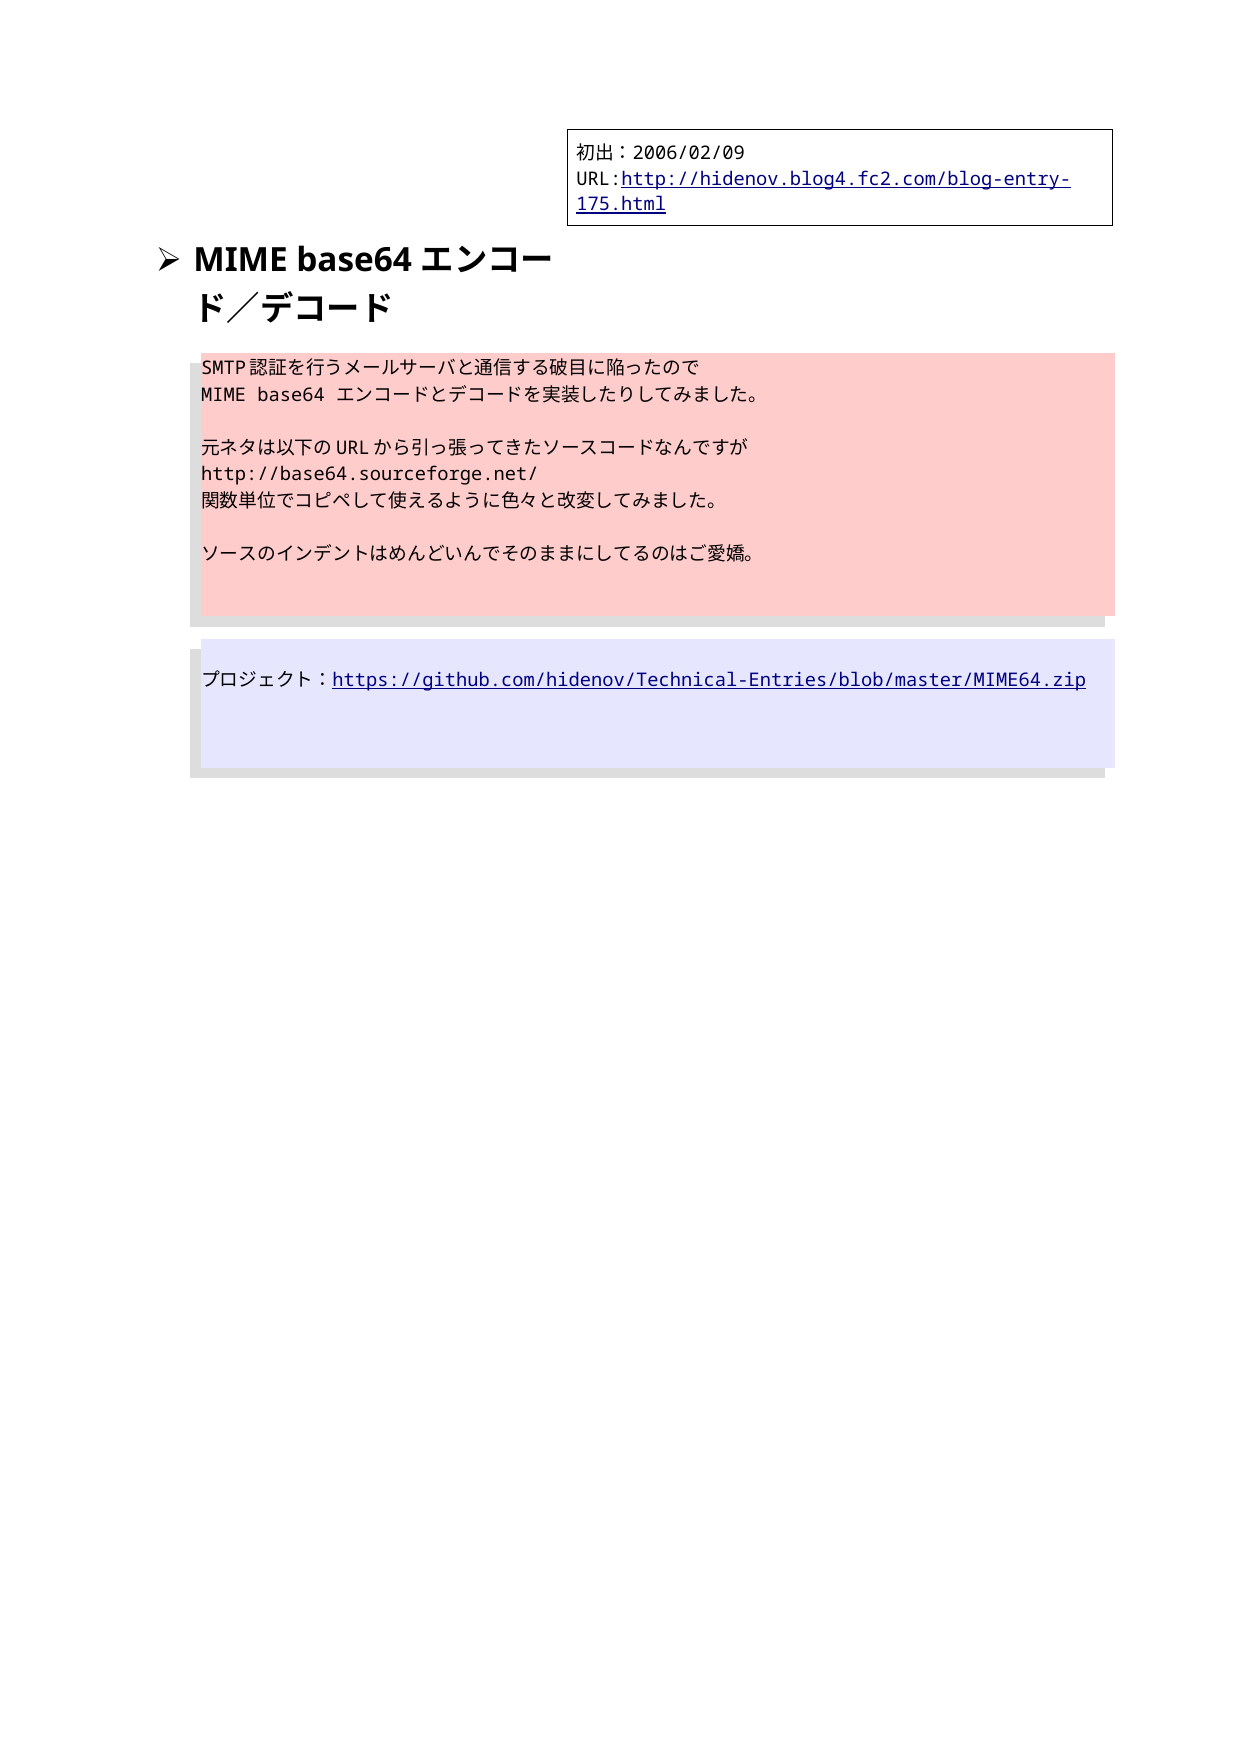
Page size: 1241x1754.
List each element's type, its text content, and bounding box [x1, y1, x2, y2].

text SMTP認証を行うメールサーバと通信する破目に陥ったので MIME base64 エンコードとデコードを実装したりしてみました。 元ネタは以下のURLから引っ張ってきたソースコードなんですが http://base64.sourceforge.net/ 関数単位でコピペして使えるように色々と改変してみました。 ソースのインデントはめんどいんでそのままにしてるのはご愛嬌。 [201, 353, 1115, 565]
text URL:http://hidenov.blog4.fc2.com/blog-entry-175.html [576, 165, 1103, 216]
text 初出：2006/02/09 [576, 138, 1103, 165]
list MIME base64 エンコード／デコード [156, 233, 1122, 330]
text プロジェクト：https://github.com/hidenov/Technical-Entries/blob/master/MIME64.zip [201, 664, 1115, 717]
